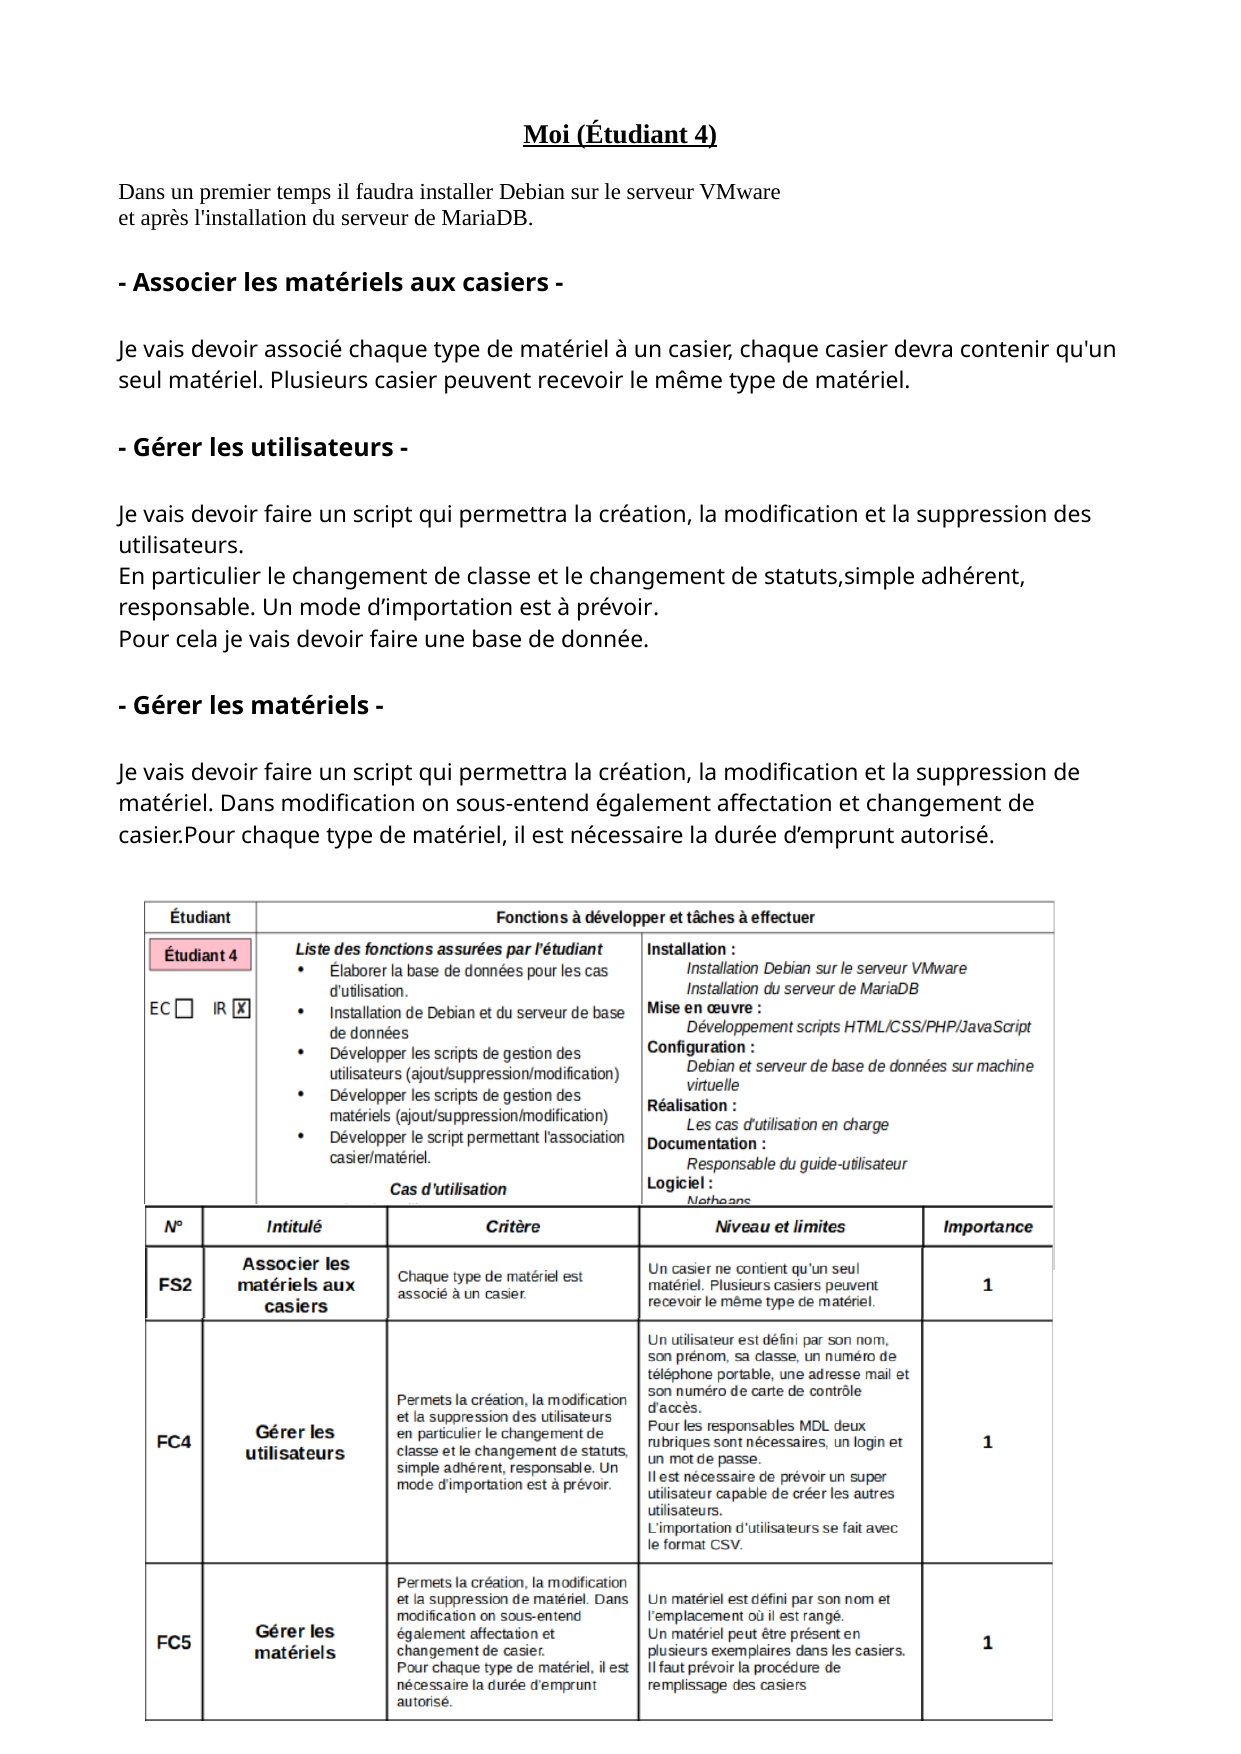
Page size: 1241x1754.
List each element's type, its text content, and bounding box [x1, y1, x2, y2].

text Je vais devoir faire un script qui permettra la création, la modification et la suppression des utilisateurs. [118, 498, 1122, 560]
text et après l'installation du serveur de MariaDB. [118, 204, 1122, 231]
text - Associer les matériels aux casiers - [118, 265, 1122, 299]
text Je vais devoir associé chaque type de matériel à un casier, chaque casier devra contenir qu'un seul matériel. Plusieurs casier peuvent recevoir le même type de matériel. [118, 333, 1122, 395]
picture [144, 899, 1055, 1721]
text Pour cela je vais devoir faire une base de donnée. [118, 623, 1122, 654]
text Moi (Étudiant 4) [118, 118, 1122, 149]
text Je vais devoir faire un script qui permettra la création, la modification et la suppression de matériel. Dans modification on sous-entend également affectation et changement de casier.Pour chaque type de matériel, il est nécessaire la durée d’emprunt autorisé. [118, 756, 1122, 850]
text En particulier le changement de classe et le changement de statuts,simple adhérent, responsable. Un mode d’importation est à prévoir. [118, 560, 1122, 623]
text Dans un premier temps il faudra installer Debian sur le serveur VMware [118, 178, 1122, 204]
text - Gérer les matériels - [118, 688, 1122, 722]
text - Gérer les utilisateurs - [118, 429, 1122, 463]
